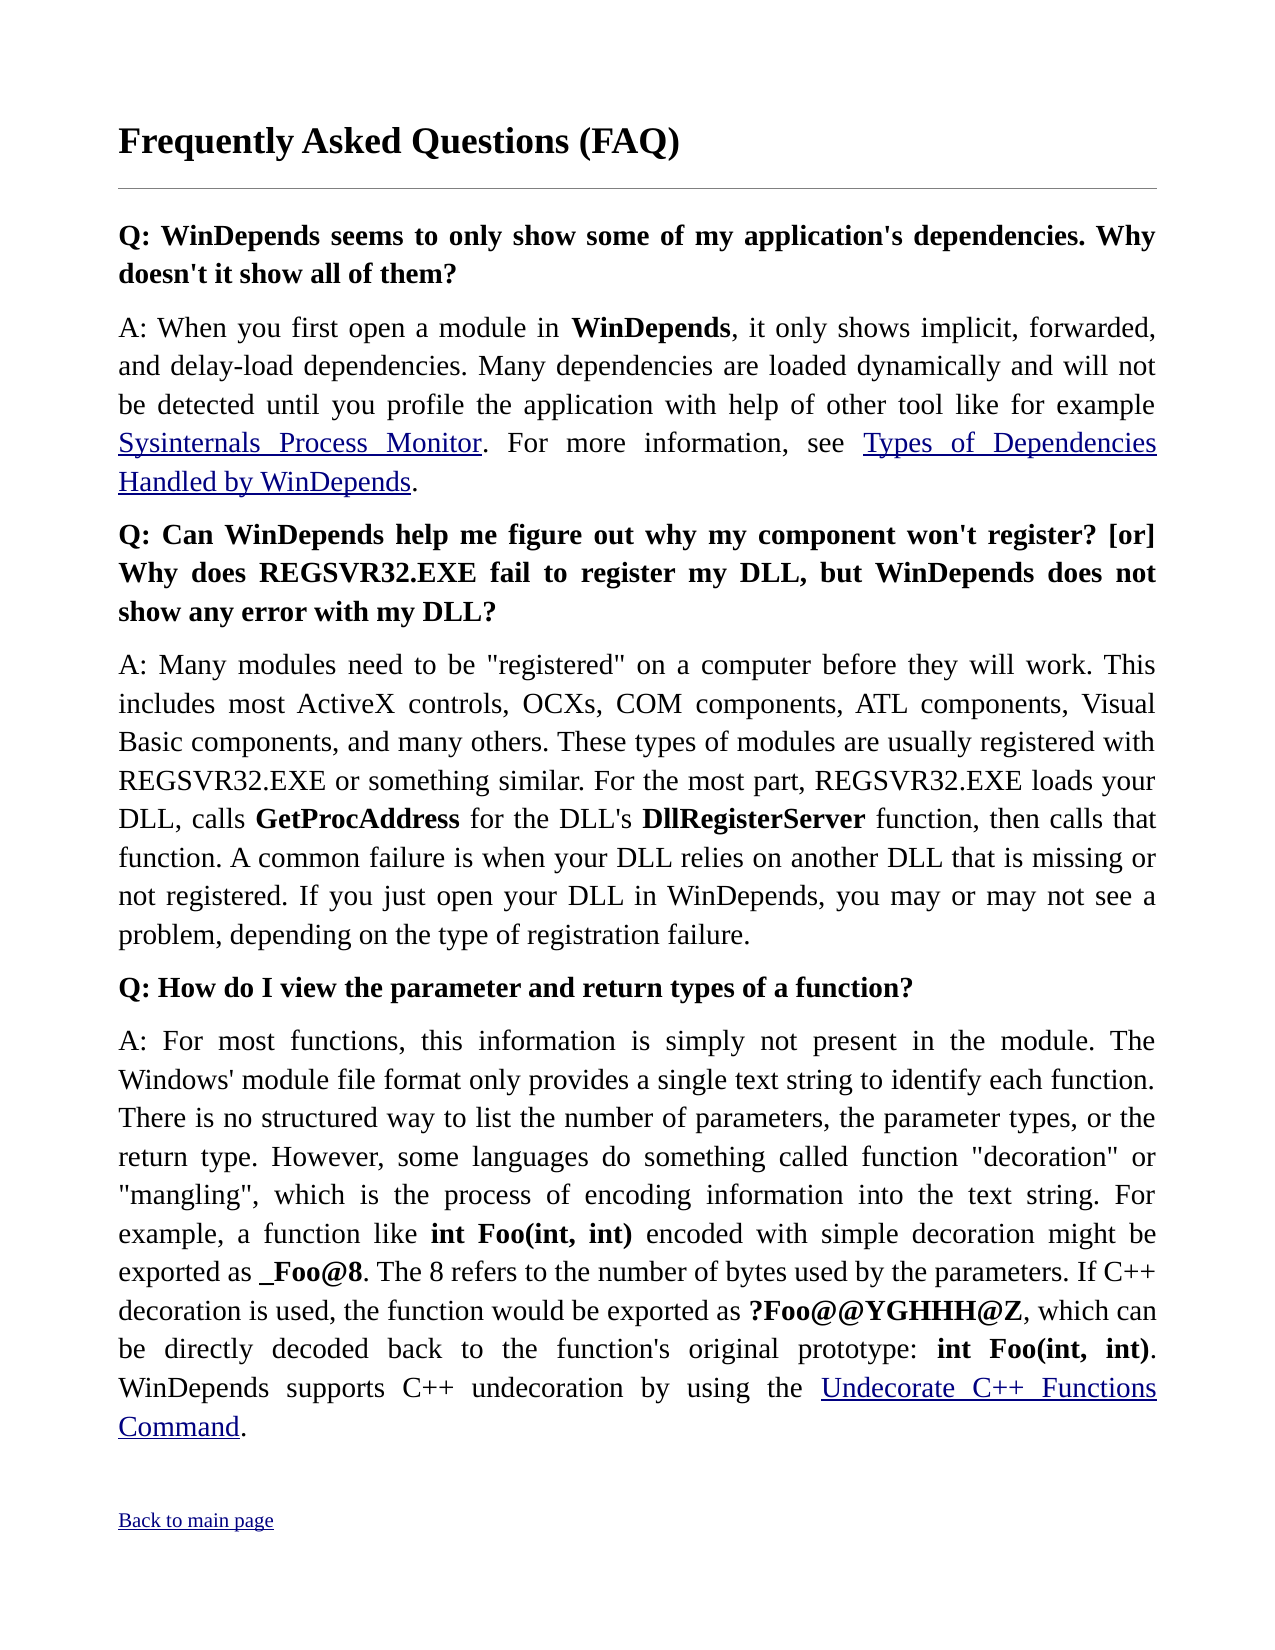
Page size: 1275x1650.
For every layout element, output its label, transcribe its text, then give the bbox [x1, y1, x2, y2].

text Q: Can WinDepends help me figure out why my component won't register? [or] Why does REGSVR32.EXE fail to register my DLL, but WinDepends does not show any error with my DLL? [118, 517, 1157, 628]
subtitle Frequently Asked Questions (FAQ) [118, 118, 1157, 161]
text A: Many modules need to be "registered" on a computer before they will work. This includes most ActiveX controls, OCXs, COM components, ATL components, Visual Basic components, and many others. These types of modules are usually registered with REGSVR32.EXE or something similar. For the most part, REGSVR32.EXE loads your DLL, calls GetProcAddress for the DLL's DllRegisterServer function, then calls that function. A common failure is when your DLL relies on another DLL that is missing or not registered. If you just open your DLL in WinDepends, you may or may not see a problem, depending on the type of registration failure. [118, 647, 1157, 951]
text A: When you first open a module in WinDepends, it only shows implicit, forwarded, and delay-load dependencies. Many dependencies are loaded dynamically and will not be detected until you profile the application with help of other tool like for example Sysinternals Process Monitor. For more information, see Types of Dependencies Handled by WinDepends. [118, 310, 1157, 497]
text A: For most functions, this information is simply not present in the module. The Windows' module file format only provides a single text string to identify each function. There is no structured way to list the number of parameters, the parameter types, or the return type. However, some languages do something called function "decoration" or "mangling", which is the process of encoding information into the text string. For example, a function like int Foo(int, int) encoded with simple decoration might be exported as _Foo@8. The 8 refers to the number of bytes used by the parameters. If C++ decoration is used, the function would be exported as ?Foo@@YGHHH@Z, which can be directly decoded back to the function's original prototype: int Foo(int, int). WinDepends supports C++ undecoration by using the Undecorate C++ Functions Command. [118, 1023, 1157, 1442]
text Q: How do I view the parameter and return types of a function? [118, 970, 1157, 1004]
text Q: WinDepends seems to only show some of my application's dependencies. Why doesn't it show all of them? [118, 218, 1157, 290]
